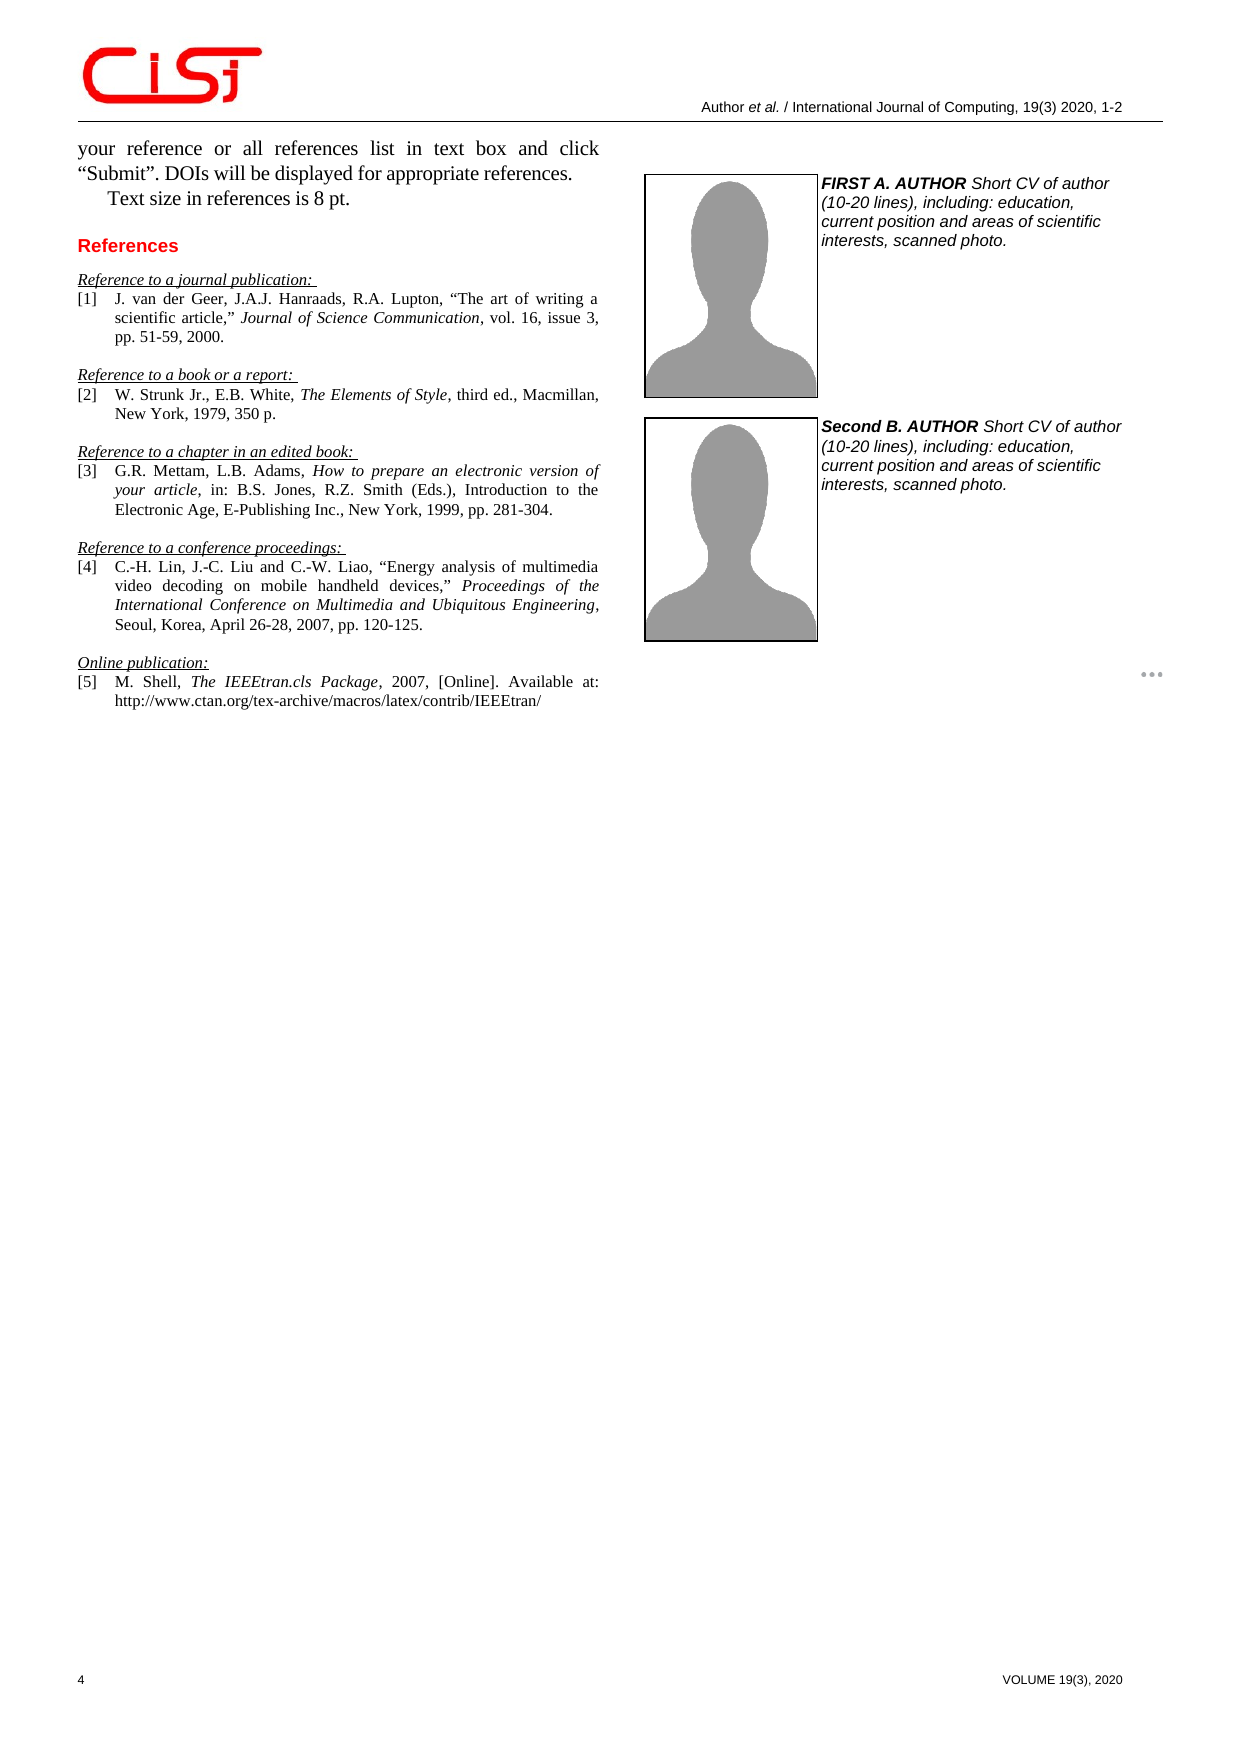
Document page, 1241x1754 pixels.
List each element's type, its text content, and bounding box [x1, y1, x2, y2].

picture [77, 37, 267, 112]
text Reference to a journal publication: [77, 269, 599, 288]
text Text size in references is 8 pt. [77, 185, 599, 210]
text your reference or all references list in text box and click “Submit”. DOIs will be displayed for appropriate references. [77, 135, 599, 185]
text [3] G.R. Mettam, L.B. Adams, How to prepare an electronic version of your article, in: B.S. Jones, R.Z. Smith (Eds.), Introduction to the Electronic Age, E-Publishing Inc., New York, 1999, pp. 281-304. [77, 461, 599, 518]
table_header Second B. AUTHOR Short CV of author (10-20 lines), including: education, current position and areas of scientific interests, scanned photo. [818, 417, 1125, 642]
text [5] M. Shell, The IEEEtran.cls Package, 2007, [Online]. Available at: http://www.ctan.org/tex-archive/macros/latex/contrib/IEEEtran/ [77, 672, 599, 710]
text Reference to a book or a report: [77, 365, 599, 384]
table_header FIRST A. AUTHOR Short CV of author (10-20 lines), including: education, current position and areas of scientific interests, scanned photo. [818, 174, 1125, 398]
text [4] C.-H. Lin, J.-C. Liu and C.-W. Liao, “Energy analysis of multimedia video decoding on mobile handheld devices,” Proceedings of the International Conference on Multimedia and Ubiquitous Engineering, Seoul, Korea, April 26-28, 2007, pp. 120-125. [77, 557, 599, 633]
text [1] J. van der Geer, J.A.J. Hanraads, R.A. Lupton, “The art of writing a scientific article,” Journal of Science Communication, vol. 16, issue 3, pp. 51-59, 2000. [77, 288, 599, 346]
text Reference to a conference proceedings: [77, 538, 599, 557]
picture [646, 175, 817, 397]
picture [1140, 670, 1163, 680]
text [2] W. Strunk Jr., E.B. White, The Elements of Style, third ed., Macmillan, New York, 1979, 350 p. [77, 384, 599, 423]
text References [77, 235, 599, 257]
text Online publication: [77, 653, 599, 672]
text Reference to a chapter in an edited book: [77, 442, 599, 461]
picture [646, 419, 817, 640]
